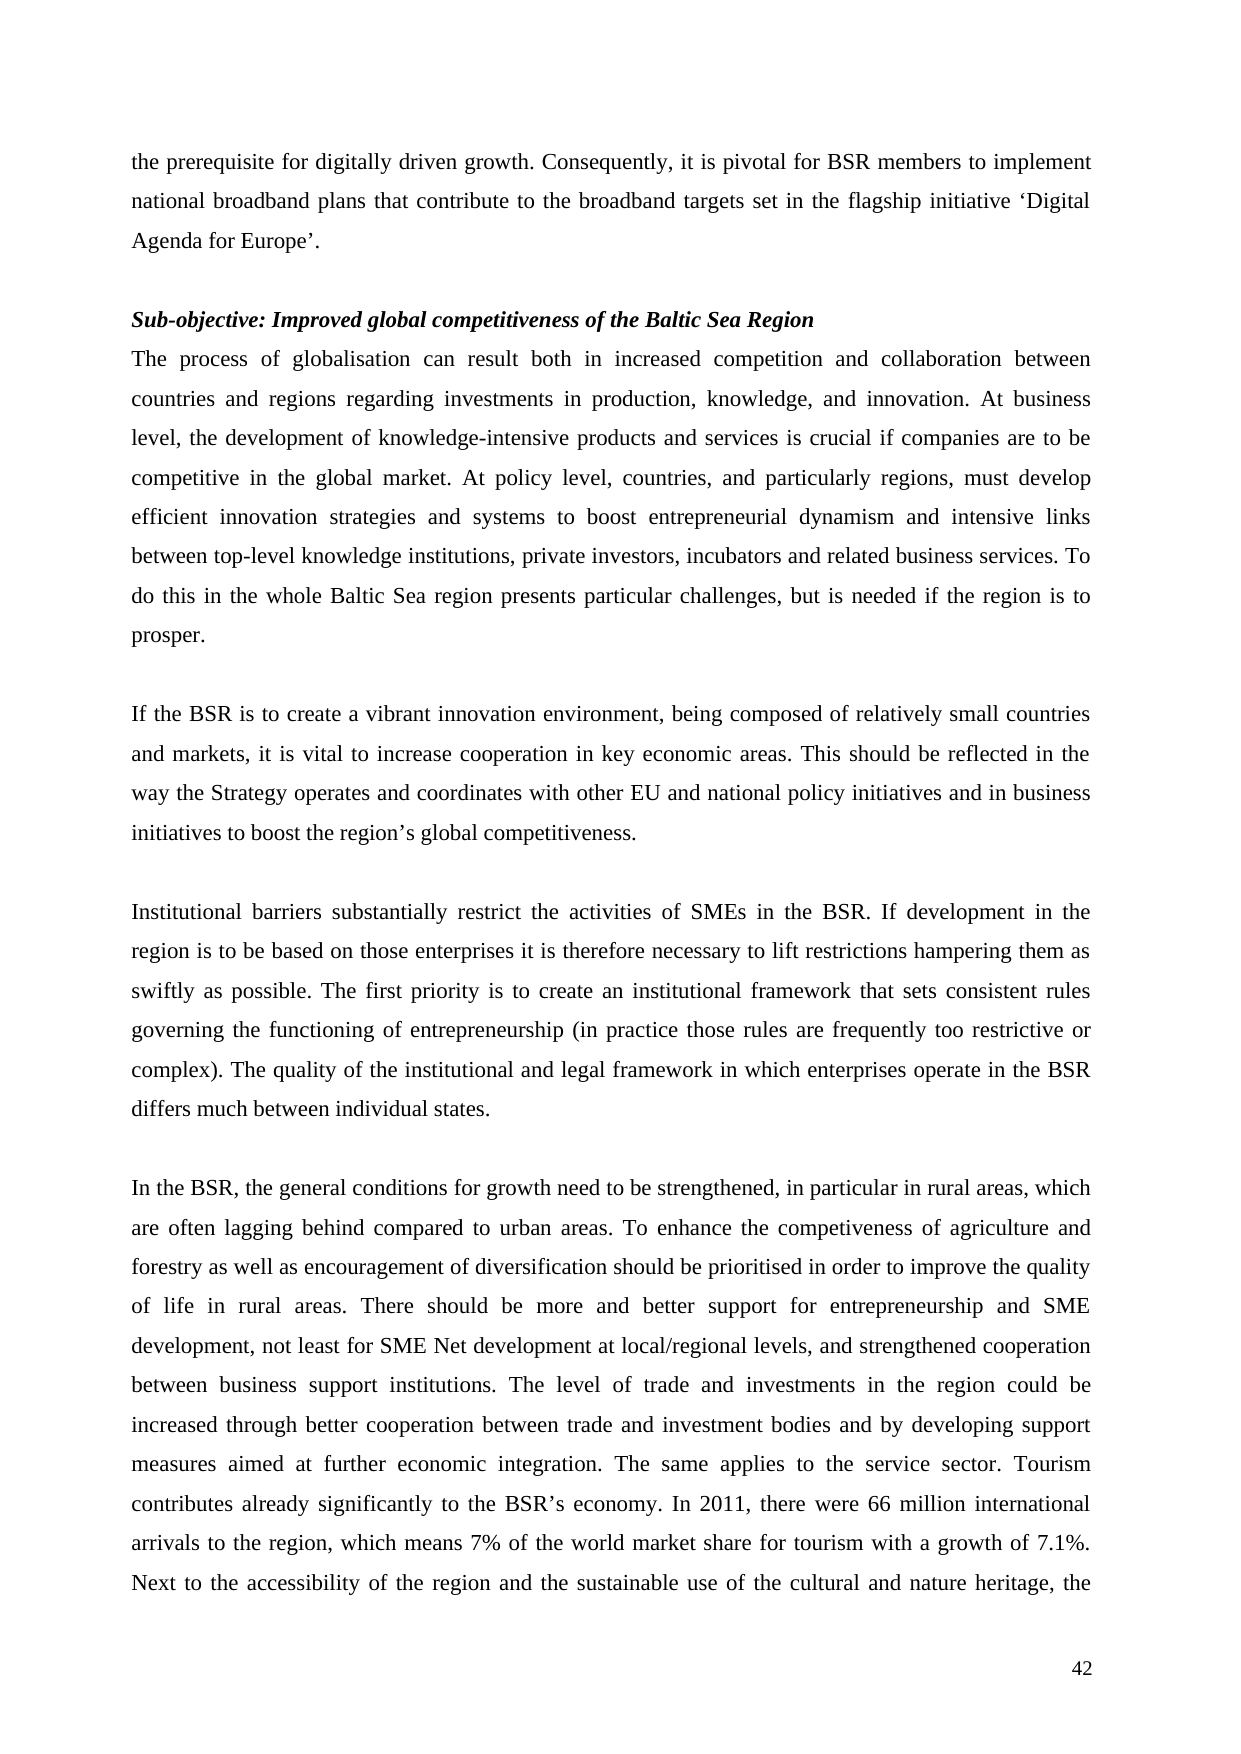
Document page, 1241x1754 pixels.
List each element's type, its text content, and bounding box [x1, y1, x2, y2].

subtitle Sub-objective: Improved global competitiveness of the Baltic Sea Region [131, 306, 1092, 332]
text Institutional barriers substantially restrict the activities of SMEs in the BSR. If development in the region is to be based on those enterprises it is therefore necessary to lift restrictions hampering them as swiftly as possible. The first priority is to create an institutional framework that sets consistent rules governing the functioning of entrepreneurship (in practice those rules are frequently too restrictive or complex). The quality of the institutional and legal framework in which enterprises operate in the BSR differs much between individual states. [131, 898, 1092, 1122]
text In the BSR, the general conditions for growth need to be strengthened, in particular in rural areas, which are often lagging behind compared to urban areas. To enhance the competiveness of agriculture and forestry as well as encouragement of diversification should be prioritised in order to improve the quality of life in rural areas. There should be more and better support for entrepreneurship and SME development, not least for SME Net development at local/regional levels, and strengthened cooperation between business support institutions. The level of trade and investments in the region could be increased through better cooperation between trade and investment bodies and by developing support measures aimed at further economic integration. The same applies to the service sector. Tourism contributes already significantly to the BSR’s economy. In 2011, there were 66 million international arrivals to the region, which means 7% of the world market share for tourism with a growth of 7.1%. Next to the accessibility of the region and the sustainable use of the cultural and nature heritage, the [131, 1174, 1092, 1595]
text the prerequisite for digitally driven growth. Consequently, it is pivotal for BSR members to implement national broadband plans that contribute to the broadband targets set in the flagship initiative ‘Digital Agenda for Europe’. [131, 148, 1092, 253]
text If the BSR is to create a vibrant innovation environment, being composed of relatively small countries and markets, it is vital to increase cooperation in key economic areas. This should be reflected in the way the Strategy operates and coordinates with other EU and national policy initiatives and in business initiatives to boost the region’s global competitiveness. [131, 700, 1092, 845]
text The process of globalisation can result both in increased competition and collaboration between countries and regions regarding investments in production, knowledge, and innovation. At business level, the development of knowledge-intensive products and services is crucial if companies are to be competitive in the global market. At policy level, countries, and particularly regions, must develop efficient innovation strategies and systems to boost entrepreneurial dynamism and intensive links between top-level knowledge institutions, private investors, incubators and related business services. To do this in the whole Baltic Sea region presents particular challenges, but is needed if the region is to prosper. [131, 345, 1092, 648]
